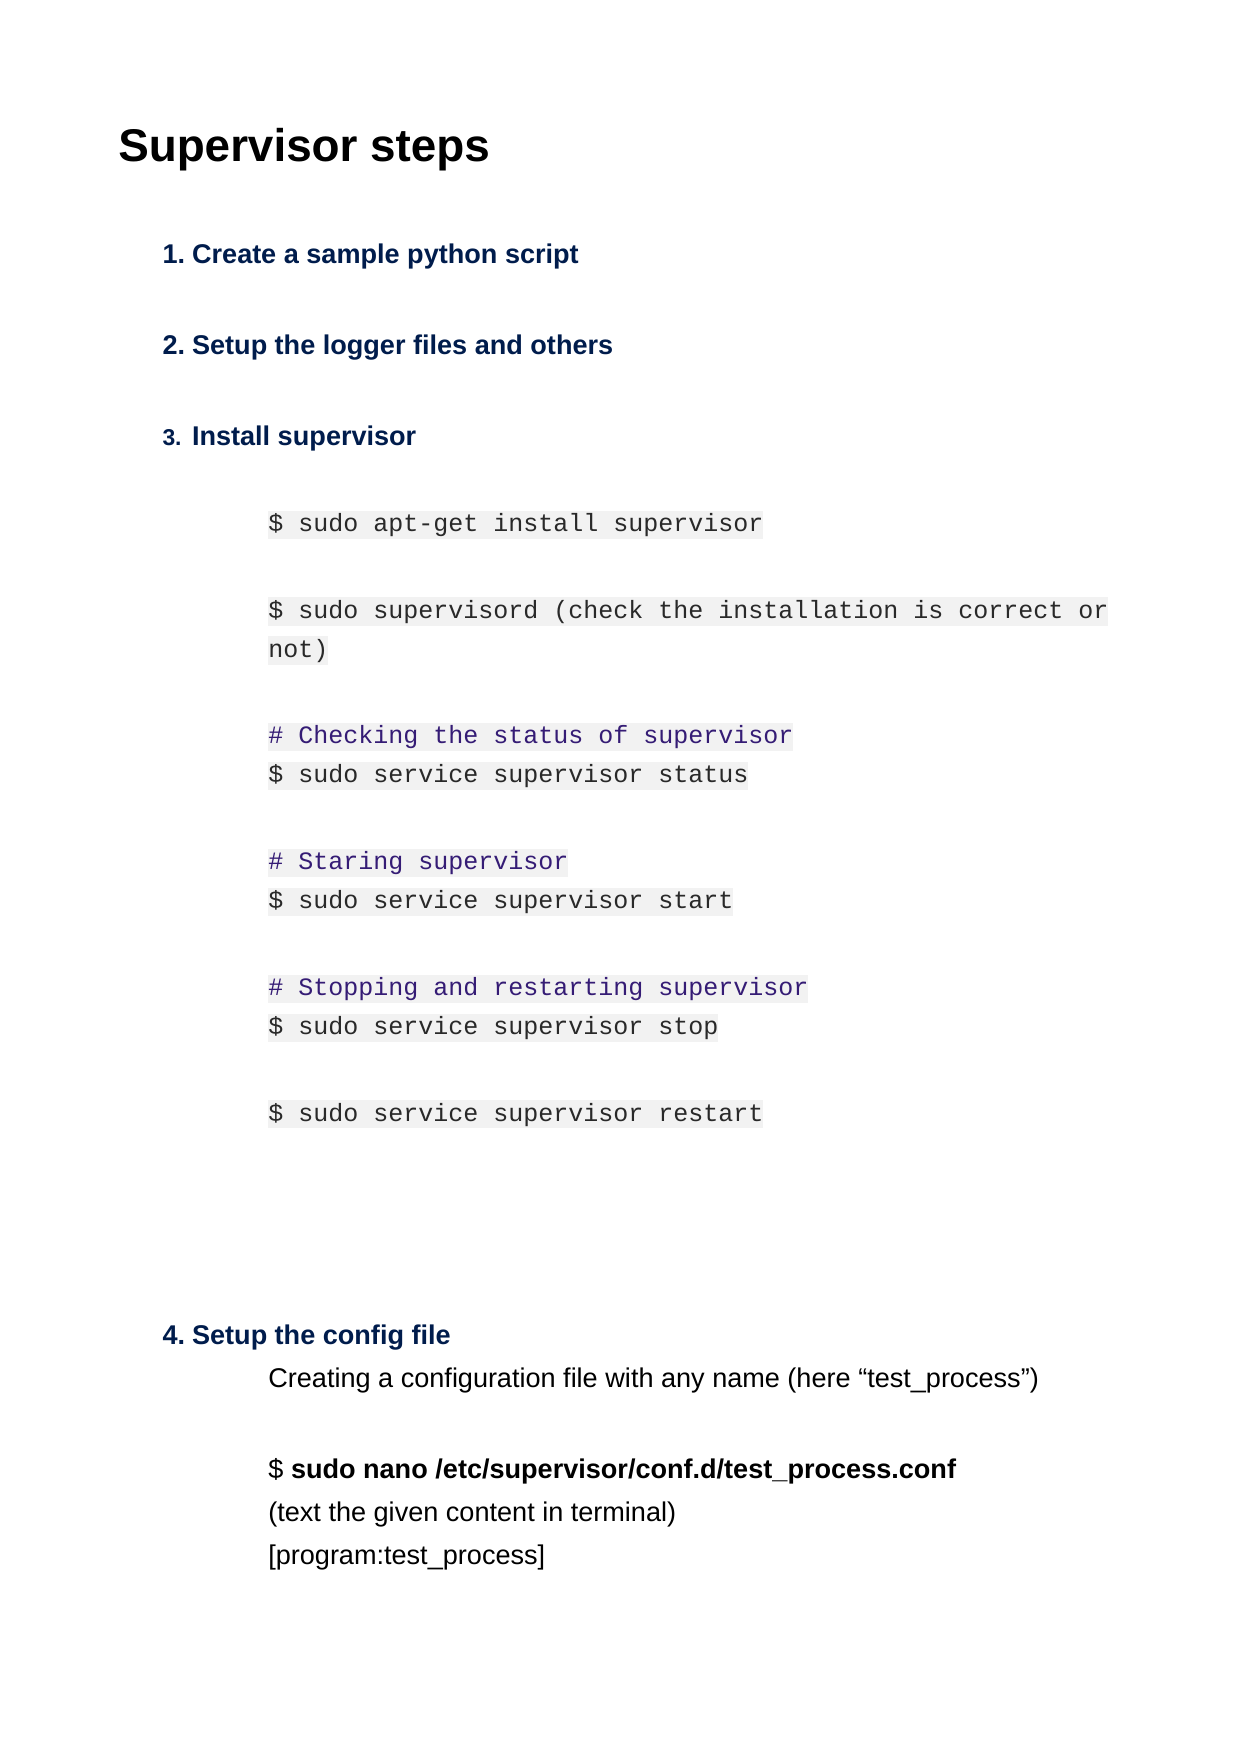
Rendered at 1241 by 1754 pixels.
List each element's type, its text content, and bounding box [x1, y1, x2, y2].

list Setup the logger files and others [162, 329, 1122, 360]
text $ sudo apt-get install supervisor [268, 511, 1122, 539]
text # Checking the status of supervisor [268, 723, 1122, 751]
text # Stopping and restarting supervisor [268, 974, 1122, 1003]
text [program:test_process] [193, 1539, 1122, 1570]
list Create a sample python script [162, 238, 1122, 270]
text $ sudo service supervisor stop [268, 1013, 1122, 1042]
text (text the given content in terminal) [193, 1496, 1122, 1527]
text $ sudo supervisord (check the installation is correct or not) [268, 597, 1122, 665]
text $ sudo service supervisor start [268, 888, 1122, 916]
text $ sudo service supervisor status [268, 762, 1122, 790]
text $ sudo service supervisor restart [268, 1100, 1122, 1128]
list Install supervisor [162, 420, 1122, 451]
list Setup the config file [162, 1319, 1122, 1350]
text Creating a configuration file with any name (here “test_process”) [268, 1362, 1122, 1393]
text # Staring supervisor [268, 849, 1122, 877]
text $ sudo nano /etc/supervisor/conf.d/test_process.conf [268, 1453, 1122, 1484]
text Supervisor steps [118, 118, 1122, 171]
